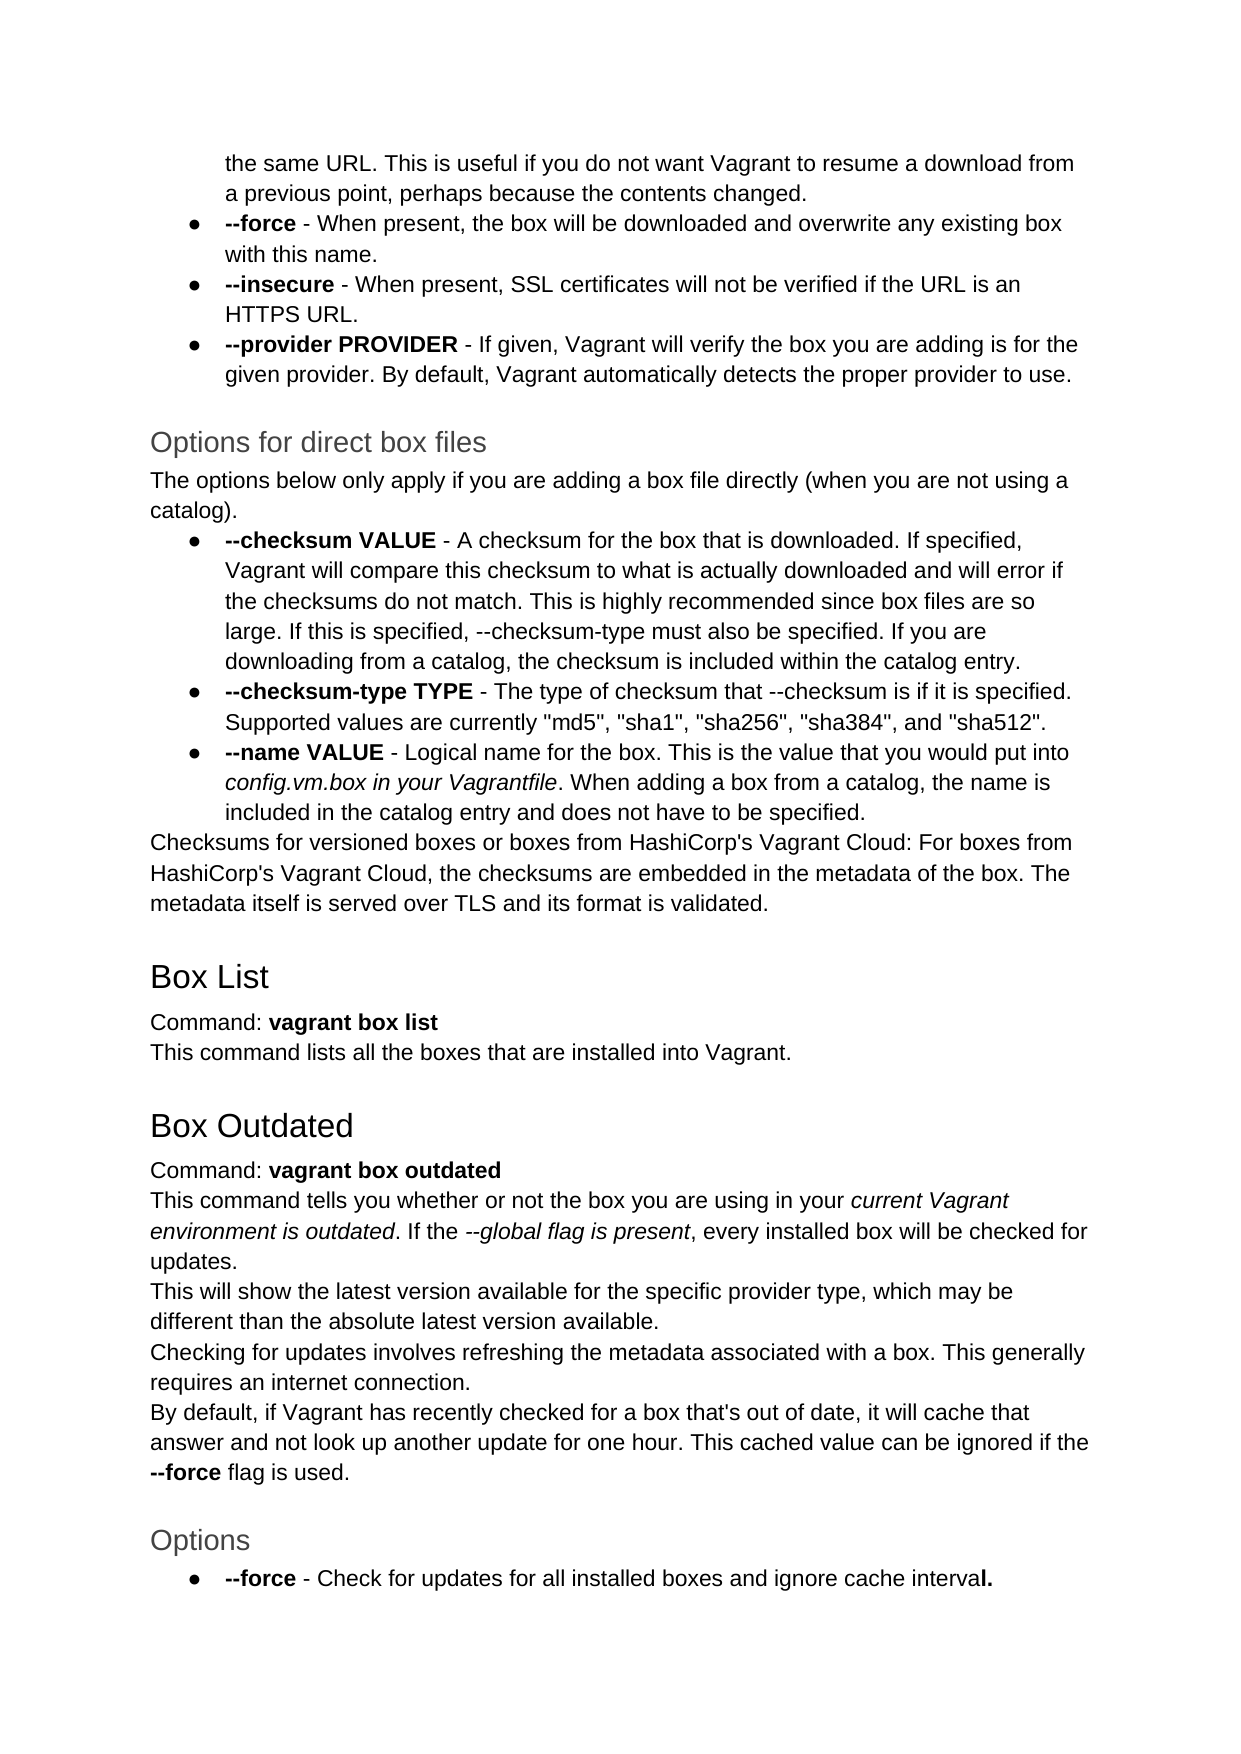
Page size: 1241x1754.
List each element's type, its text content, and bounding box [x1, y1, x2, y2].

text This command tells you whether or not the box you are using in your current Vagrant environment is outdated. If the --global flag is present, every installed box will be checked for updates. [150, 1187, 1090, 1274]
text This will show the latest version available for the specific provider type, which may be different than the absolute latest version available. [150, 1278, 1090, 1335]
subtitle Options [150, 1523, 1090, 1556]
list --provider PROVIDER - If given, Vagrant will verify the box you are adding is for the given provider. By default, Vagrant automatically detects the proper provider to use. [187, 331, 1090, 388]
list --checksum VALUE - A checksum for the box that is downloaded. If specified, Vagrant will compare this checksum to what is actually downloaded and will error if the checksums do not match. This is highly recommended since box files are so large. If this is specified, --checksum-type must also be specified. If you are downloading from a catalog, the checksum is included within the catalog entry. [187, 527, 1090, 674]
list --force - When present, the box will be downloaded and overwrite any existing box with this name. [187, 210, 1090, 267]
text The options below only apply if you are adding a box file directly (when you are not using a catalog). [150, 467, 1090, 523]
text Command: vagrant box outdated [150, 1157, 1090, 1184]
subtitle Box List [150, 957, 1090, 996]
list --name VALUE - Logical name for the box. This is the value that you would put into config.vm.box in your Vagrantfile. When adding a box from a catalog, the name is included in the catalog entry and does not have to be specified. [187, 739, 1090, 826]
subtitle Box Outdated [150, 1106, 1090, 1145]
subtitle Options for direct box files [150, 425, 1090, 458]
text Checking for updates involves refreshing the metadata associated with a box. This generally requires an internet connection. [150, 1338, 1090, 1395]
list --force - Check for updates for all installed boxes and ignore cache interval. [187, 1565, 1090, 1591]
list --checksum-type TYPE - The type of checksum that --checksum is if it is specified. Supported values are currently "md5", "sha1", "sha256", "sha384", and "sha512". [187, 678, 1090, 735]
text This command lists all the boxes that are installed into Vagrant. [150, 1039, 1090, 1065]
text Checksums for versioned boxes or boxes from HashiCorp's Vagrant Cloud: For boxes from HashiCorp's Vagrant Cloud, the checksums are embedded in the metadata of the box. The metadata itself is served over TLS and its format is validated. [150, 829, 1090, 916]
text By default, if Vagrant has recently checked for a box that's out of date, it will cache that answer and not look up another update for one hour. This cached value can be ignored if the --force flag is used. [150, 1399, 1090, 1486]
list the same URL. This is useful if you do not want Vagrant to resume a download from a previous point, perhaps because the contents changed. [187, 150, 1090, 207]
text Command: vagrant box list [150, 1008, 1090, 1035]
list --insecure - When present, SSL certificates will not be verified if the URL is an HTTPS URL. [187, 271, 1090, 327]
